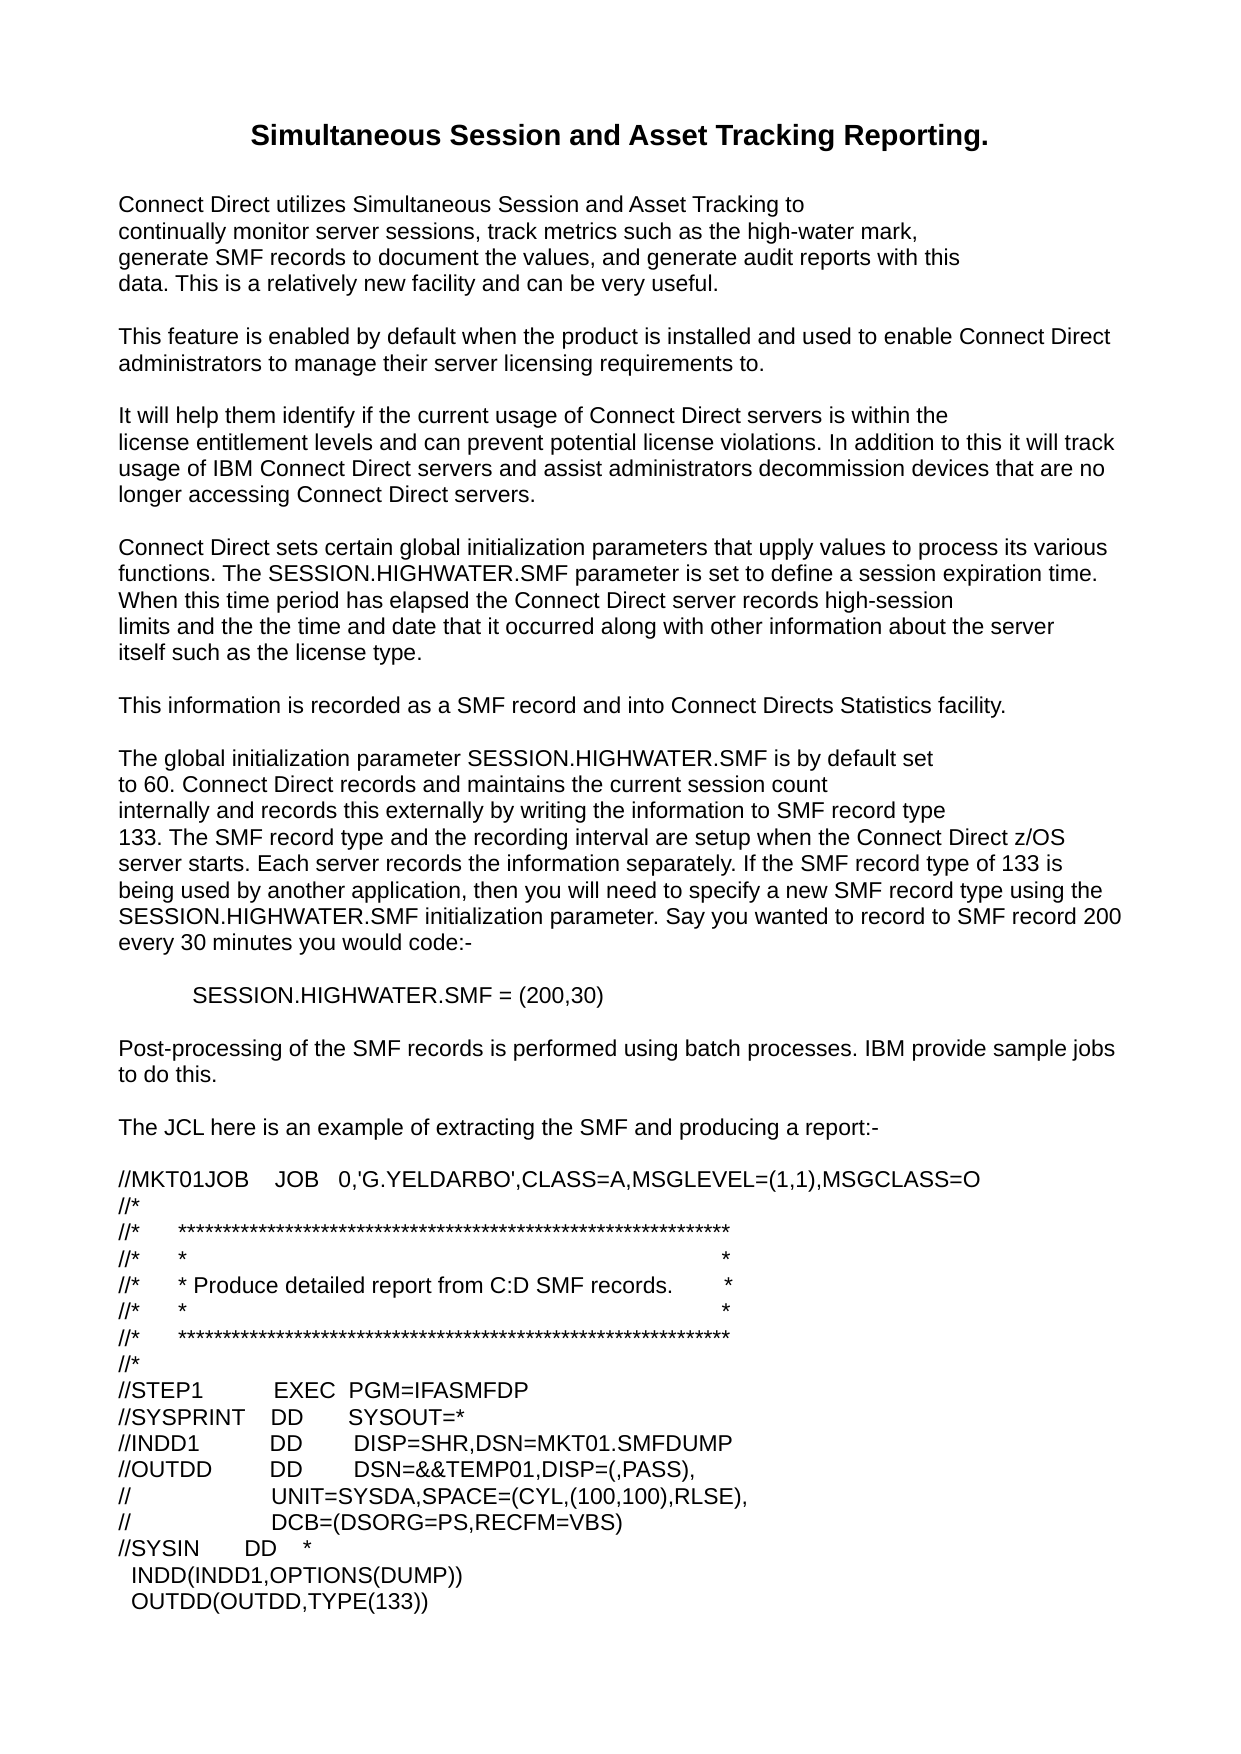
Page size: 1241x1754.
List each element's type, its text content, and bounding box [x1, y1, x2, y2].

text When this time period has elapsed the Connect Direct server records high-session [118, 587, 1122, 613]
text itself such as the license type. [118, 639, 1122, 666]
text //* [118, 1193, 1122, 1219]
text //SYSPRINT DD SYSOUT=* [118, 1404, 1122, 1430]
text SESSION.HIGHWATER.SMF = (200,30) [118, 982, 1122, 1008]
text Post-processing of the SMF records is performed using batch processes. IBM provide sample jobs to do this. [118, 1035, 1122, 1087]
text //* * Produce detailed report from C:D SMF records. * [118, 1272, 1122, 1298]
text internally and records this externally by writing the information to SMF record type [118, 797, 1122, 824]
text INDD(INDD1,OPTIONS(DUMP)) [118, 1562, 1122, 1588]
text The global initialization parameter SESSION.HIGHWATER.SMF is by default set [118, 745, 1122, 771]
text It will help them identify if the current usage of Connect Direct servers is within the [118, 402, 1122, 428]
text Connect Direct utilizes Simultaneous Session and Asset Tracking to [118, 191, 1122, 218]
text // DCB=(DSORG=PS,RECFM=VBS) [118, 1509, 1122, 1535]
text data. This is a relatively new facility and can be very useful. [118, 270, 1122, 297]
text OUTDD(OUTDD,TYPE(133)) [118, 1588, 1122, 1614]
text license entitlement levels and can prevent potential license violations. In addition to this it will track usage of IBM Connect Direct servers and assist administrators decommission devices that are no longer accessing Connect Direct servers. [118, 428, 1122, 508]
text to 60. Connect Direct records and maintains the current session count [118, 771, 1122, 797]
text //* * * [118, 1298, 1122, 1324]
text //* ************************************************************** [118, 1324, 1122, 1351]
text //INDD1 DD DISP=SHR,DSN=MKT01.SMFDUMP [118, 1430, 1122, 1456]
text //MKT01JOB JOB 0,'G.YELDARBO',CLASS=A,MSGLEVEL=(1,1),MSGCLASS=O [118, 1166, 1122, 1193]
text // UNIT=SYSDA,SPACE=(CYL,(100,100),RLSE), [118, 1483, 1122, 1509]
text limits and the the time and date that it occurred along with other information about the server [118, 613, 1122, 639]
text This feature is enabled by default when the product is installed and used to enable Connect Direct administrators to manage their server licensing requirements to. [118, 323, 1122, 376]
text //* [118, 1351, 1122, 1377]
text //OUTDD DD DSN=&&TEMP01,DISP=(,PASS), [118, 1456, 1122, 1483]
text continually monitor server sessions, track metrics such as the high-water mark, [118, 218, 1122, 244]
text //SYSIN DD * [118, 1535, 1122, 1562]
text 133. The SMF record type and the recording interval are setup when the Connect Direct z/OS server starts. Each server records the information separately. If the SMF record type of 133 is being used by another application, then you will need to specify a new SMF record type using the SESSION.HIGHWATER.SMF initialization parameter. Say you wanted to record to SMF record 200 every 30 minutes you would code:- [118, 824, 1122, 956]
text //* * * [118, 1246, 1122, 1272]
text Simultaneous Session and Asset Tracking Reporting. [118, 118, 1122, 152]
text //STEP1 EXEC PGM=IFASMFDP [118, 1377, 1122, 1404]
text Connect Direct sets certain global initialization parameters that upply values to process its various functions. The SESSION.HIGHWATER.SMF parameter is set to define a session expiration time. [118, 534, 1122, 587]
text //* ************************************************************** [118, 1219, 1122, 1246]
text The JCL here is an example of extracting the SMF and producing a report:- [118, 1114, 1122, 1140]
text This information is recorded as a SMF record and into Connect Directs Statistics facility. [118, 692, 1122, 718]
text generate SMF records to document the values, and generate audit reports with this [118, 244, 1122, 270]
